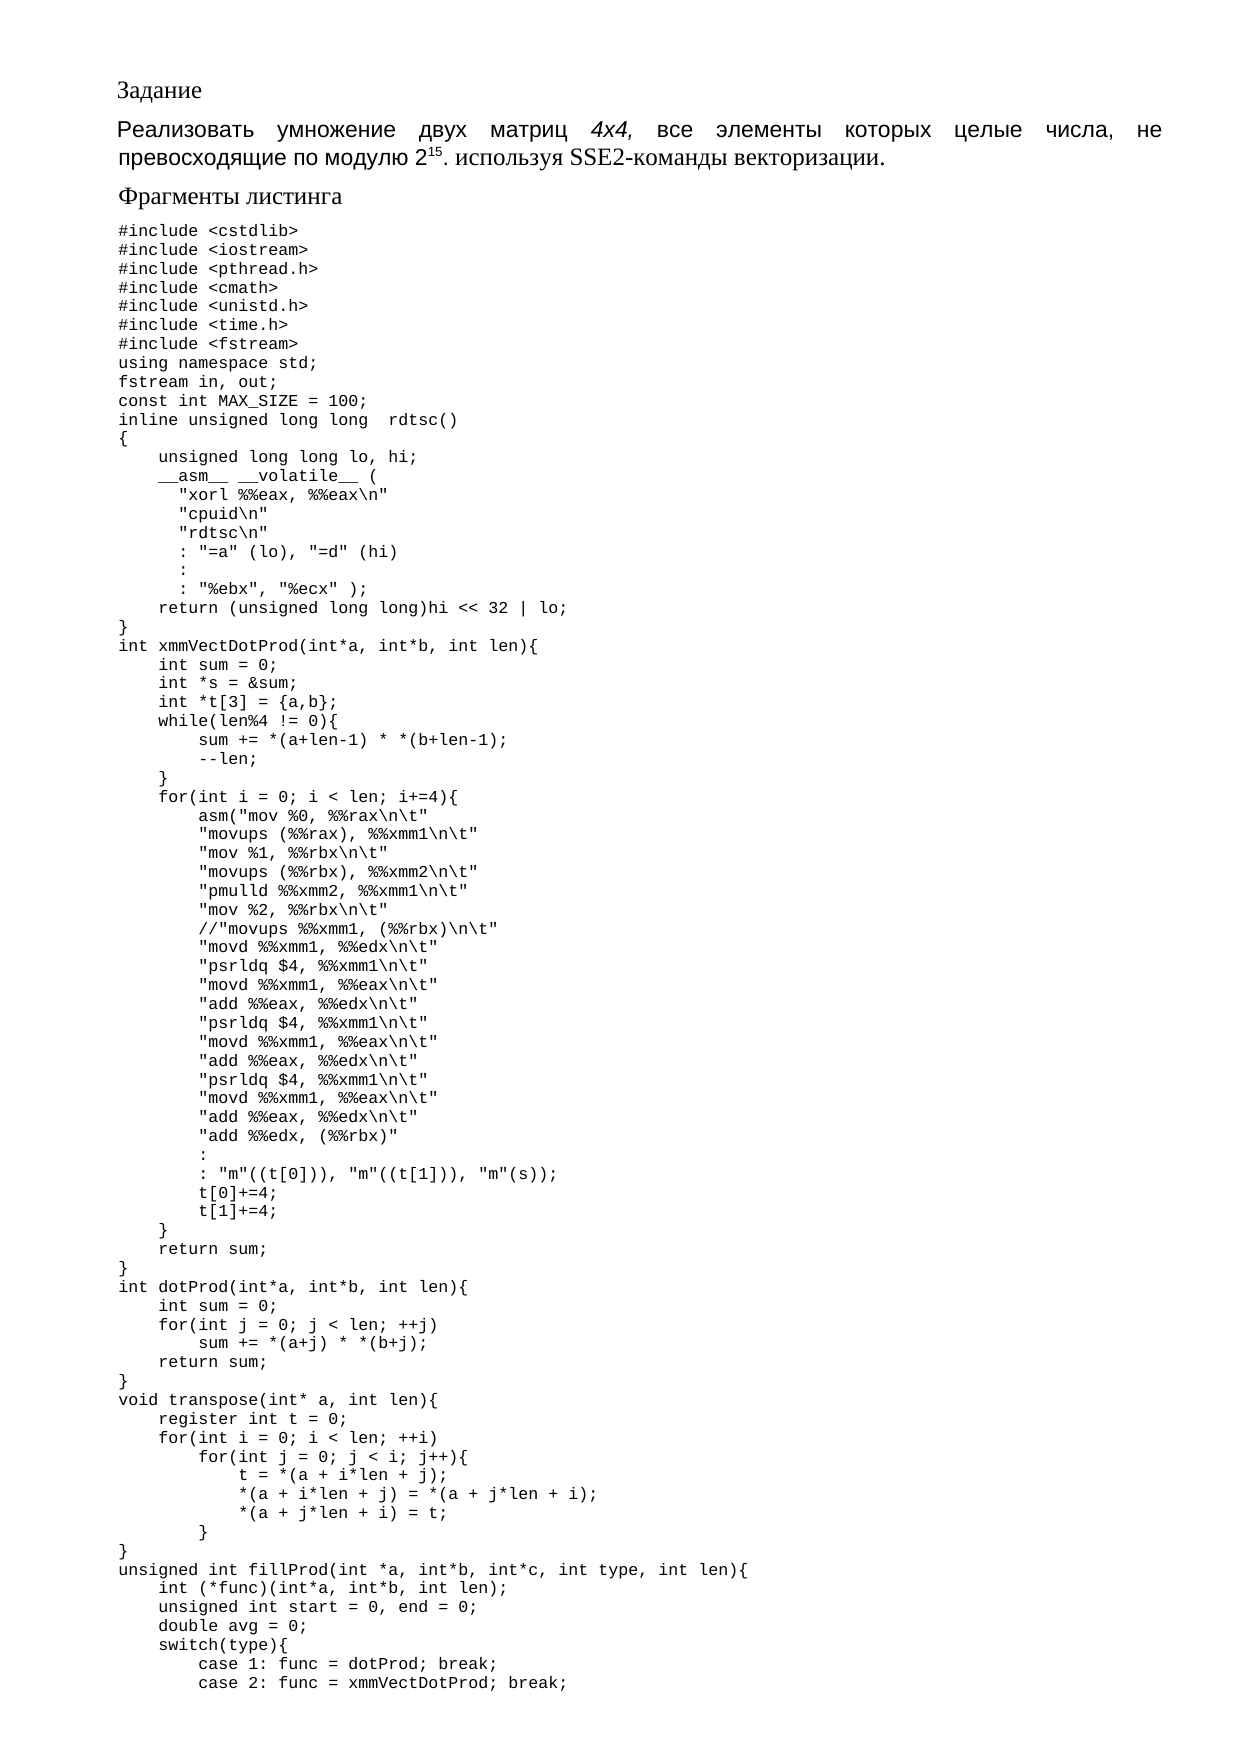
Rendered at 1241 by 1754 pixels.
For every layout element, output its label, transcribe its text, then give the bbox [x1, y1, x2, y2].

text #include <unistd.h> [118, 298, 1162, 317]
text } [118, 618, 1162, 637]
text *(a + j*len + i) = t; [118, 1505, 1162, 1523]
text : "%ebx", "%ecx" ); [118, 581, 1162, 600]
text #include <pthread.h> [118, 260, 1162, 279]
text *(a + i*len + j) = *(a + j*len + i); [118, 1486, 1162, 1505]
text for(int i = 0; i < len; ++i) [118, 1429, 1162, 1448]
text t = *(a + i*len + j); [118, 1467, 1162, 1486]
text } [118, 769, 1162, 788]
text #include <iostream> [118, 241, 1162, 260]
text "movd %%xmm1, %%eax\n\t" [118, 977, 1162, 996]
text while(len%4 != 0){ [118, 713, 1162, 732]
text sum += *(a+j) * *(b+j); [118, 1335, 1162, 1354]
text sum += *(a+len-1) * *(b+len-1); [118, 732, 1162, 751]
text "movd %%xmm1, %%eax\n\t" [118, 1090, 1162, 1109]
text double avg = 0; [118, 1618, 1162, 1637]
text { [118, 430, 1162, 449]
text Реализовать умножение двух матриц 4x4, все элементы которых целые числа, не превосходящие по модулю 215. используя SSE2-команды векторизации. [117, 114, 1162, 171]
text case 2: func = xmmVectDotProd; break; [118, 1674, 1162, 1693]
text : [118, 562, 1162, 581]
text using namespace std; [118, 354, 1162, 373]
text inline unsigned long long rdtsc() [118, 411, 1162, 430]
text "psrldq $4, %%xmm1\n\t" [118, 1071, 1162, 1090]
text "movd %%xmm1, %%edx\n\t" [118, 939, 1162, 958]
text : [118, 1146, 1162, 1165]
text } [118, 1542, 1162, 1561]
text #include <time.h> [118, 317, 1162, 336]
text "movd %%xmm1, %%eax\n\t" [118, 1033, 1162, 1052]
text int sum = 0; [118, 1297, 1162, 1316]
text "add %%eax, %%edx\n\t" [118, 996, 1162, 1014]
text "xorl %%eax, %%eax\n" [118, 487, 1162, 505]
text Задание [117, 75, 1162, 104]
text t[1]+=4; [118, 1203, 1162, 1222]
text "psrldq $4, %%xmm1\n\t" [118, 958, 1162, 977]
text --len; [118, 751, 1162, 769]
text : "m"((t[0])), "m"((t[1])), "m"(s)); [118, 1165, 1162, 1184]
text int sum = 0; [118, 656, 1162, 675]
text int (*func)(int*a, int*b, int len); [118, 1580, 1162, 1599]
text for(int j = 0; j < i; j++){ [118, 1448, 1162, 1467]
text #include <cstdlib> [118, 223, 1162, 241]
text unsigned long long lo, hi; [118, 449, 1162, 468]
text return sum; [118, 1354, 1162, 1373]
text #include <fstream> [118, 336, 1162, 354]
text "cpuid\n" [118, 505, 1162, 524]
text int xmmVectDotProd(int*a, int*b, int len){ [118, 637, 1162, 656]
text "add %%edx, (%%rbx)" [118, 1128, 1162, 1146]
text "add %%eax, %%edx\n\t" [118, 1052, 1162, 1071]
text switch(type){ [118, 1637, 1162, 1656]
text unsigned int start = 0, end = 0; [118, 1599, 1162, 1618]
text int dotProd(int*a, int*b, int len){ [118, 1278, 1162, 1297]
text "movups (%%rbx), %%xmm2\n\t" [118, 864, 1162, 882]
text "pmulld %%xmm2, %%xmm1\n\t" [118, 882, 1162, 901]
text const int MAX_SIZE = 100; [118, 392, 1162, 411]
text return (unsigned long long)hi << 32 | lo; [118, 600, 1162, 618]
text "add %%eax, %%edx\n\t" [118, 1109, 1162, 1128]
text } [118, 1373, 1162, 1392]
text register int t = 0; [118, 1410, 1162, 1429]
text Фрагменты листинга [118, 181, 1162, 210]
text "psrldq $4, %%xmm1\n\t" [118, 1014, 1162, 1033]
text unsigned int fillProd(int *a, int*b, int*c, int type, int len){ [118, 1561, 1162, 1580]
text __asm__ __volatile__ ( [118, 468, 1162, 487]
text "mov %1, %%rbx\n\t" [118, 845, 1162, 864]
text int *s = &sum; [118, 675, 1162, 694]
text } [118, 1523, 1162, 1542]
text fstream in, out; [118, 373, 1162, 392]
text } [118, 1222, 1162, 1241]
text "rdtsc\n" [118, 524, 1162, 543]
text t[0]+=4; [118, 1184, 1162, 1203]
text void transpose(int* a, int len){ [118, 1392, 1162, 1410]
text for(int i = 0; i < len; i+=4){ [118, 788, 1162, 807]
text "mov %2, %%rbx\n\t" [118, 901, 1162, 920]
text } [118, 1259, 1162, 1278]
text #include <cmath> [118, 279, 1162, 298]
text "movups (%%rax), %%xmm1\n\t" [118, 826, 1162, 845]
text for(int j = 0; j < len; ++j) [118, 1316, 1162, 1335]
text asm("mov %0, %%rax\n\t" [118, 807, 1162, 826]
text case 1: func = dotProd; break; [118, 1656, 1162, 1674]
text return sum; [118, 1241, 1162, 1259]
text : "=a" (lo), "=d" (hi) [118, 543, 1162, 562]
text //"movups %%xmm1, (%%rbx)\n\t" [118, 920, 1162, 939]
text int *t[3] = {a,b}; [118, 694, 1162, 713]
